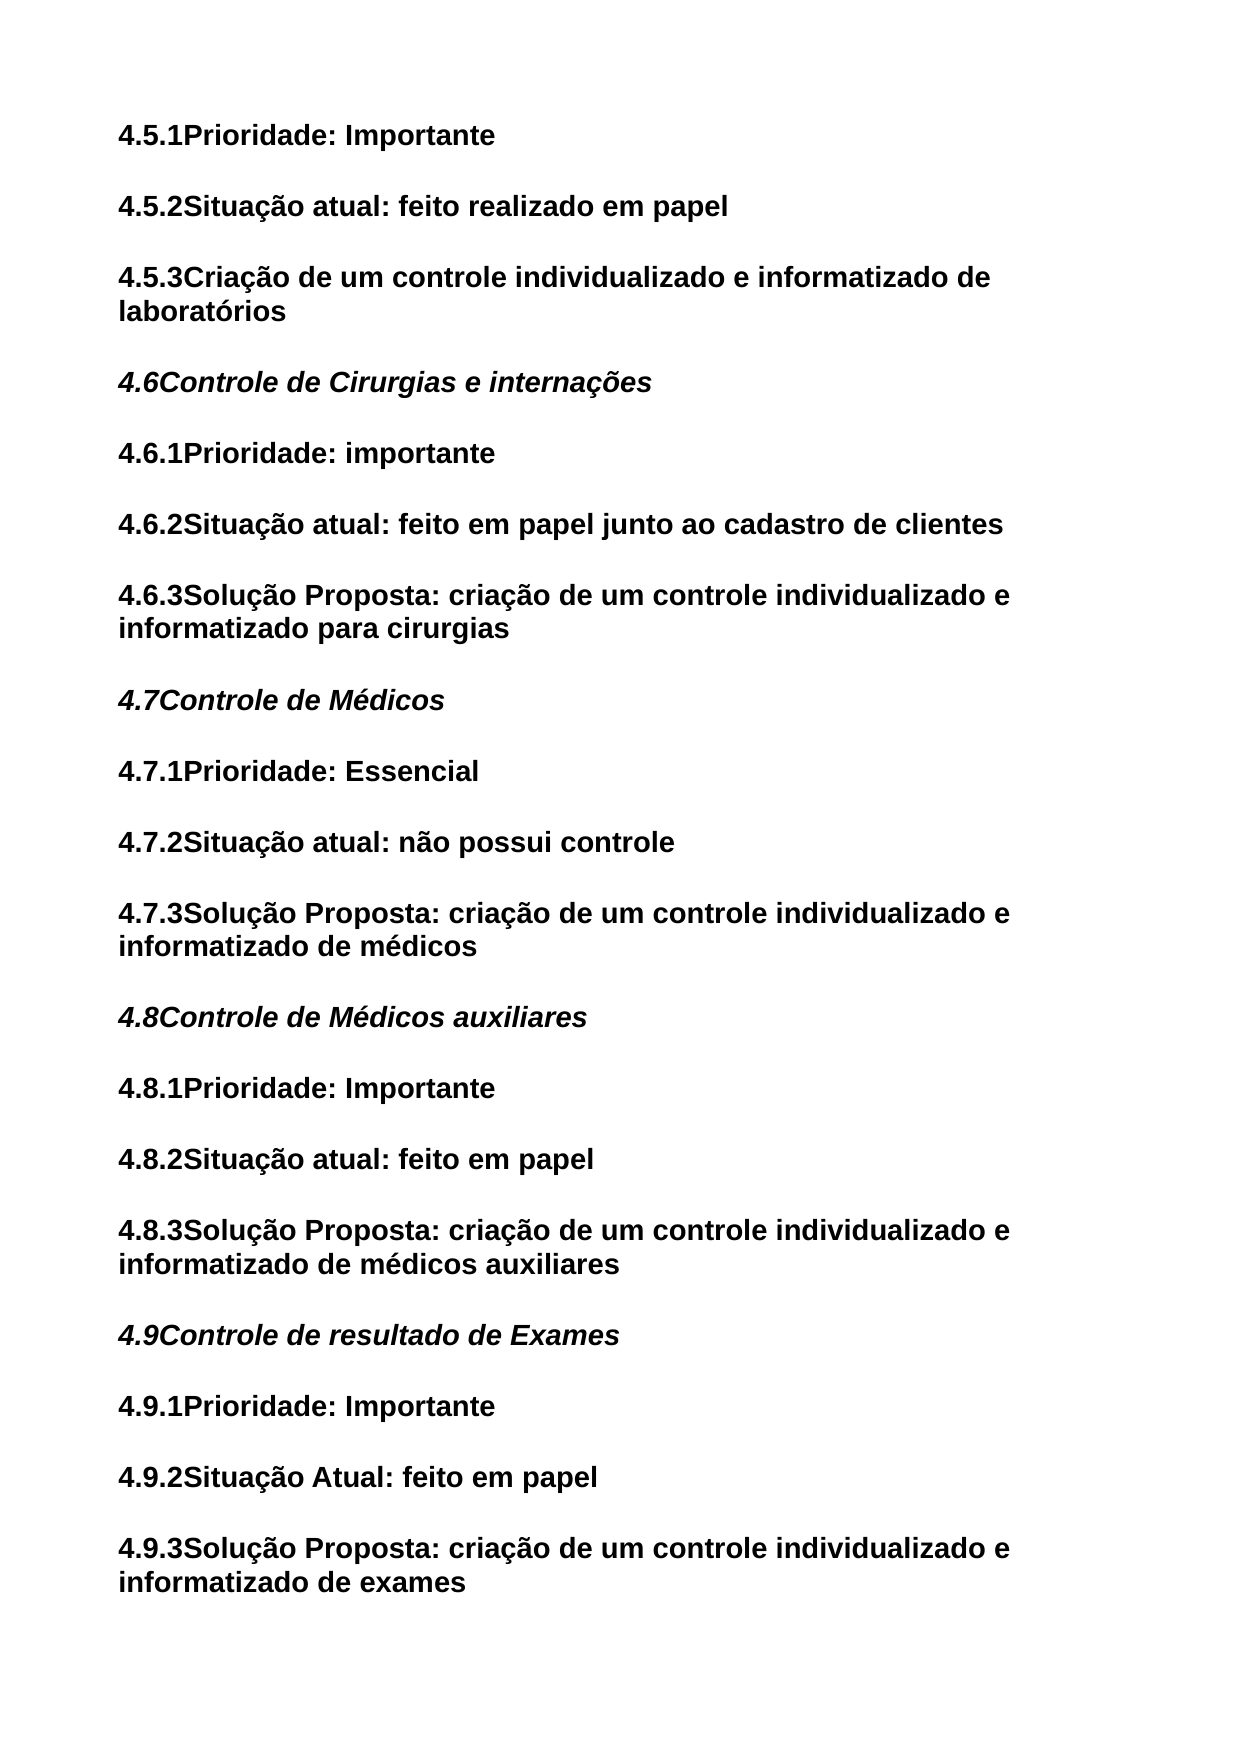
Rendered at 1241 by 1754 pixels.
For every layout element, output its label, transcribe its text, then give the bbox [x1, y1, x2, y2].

subtitle Prioridade: importante [118, 436, 1122, 469]
subtitle Situação atual: não possui controle [118, 824, 1122, 858]
subtitle Situação Atual: feito em papel [118, 1460, 1122, 1493]
subtitle Criação de um controle individualizado e informatizado de laboratórios [118, 260, 1122, 327]
subtitle Prioridade: Importante [118, 1389, 1122, 1422]
subtitle Situação atual: feito em papel junto ao cadastro de clientes [118, 507, 1122, 540]
subtitle Situação atual: feito realizado em papel [118, 189, 1122, 223]
subtitle Controle de Médicos [118, 682, 1122, 716]
subtitle Controle de Médicos auxiliares [118, 1000, 1122, 1034]
subtitle Controle de resultado de Exames [118, 1318, 1122, 1351]
subtitle Situação atual: feito em papel [118, 1142, 1122, 1176]
subtitle Solução Proposta: criação de um controle individualizado e informatizado de médicos [118, 896, 1122, 963]
subtitle Prioridade: Importante [118, 118, 1122, 152]
subtitle Prioridade: Importante [118, 1071, 1122, 1105]
subtitle Prioridade: Essencial [118, 753, 1122, 787]
subtitle Solução Proposta: criação de um controle individualizado e informatizado de médicos auxiliares [118, 1213, 1122, 1280]
subtitle Controle de Cirurgias e internações [118, 365, 1122, 398]
subtitle Solução Proposta: criação de um controle individualizado e informatizado de exames [118, 1531, 1122, 1598]
subtitle Solução Proposta: criação de um controle individualizado e informatizado para cirurgias [118, 578, 1122, 645]
